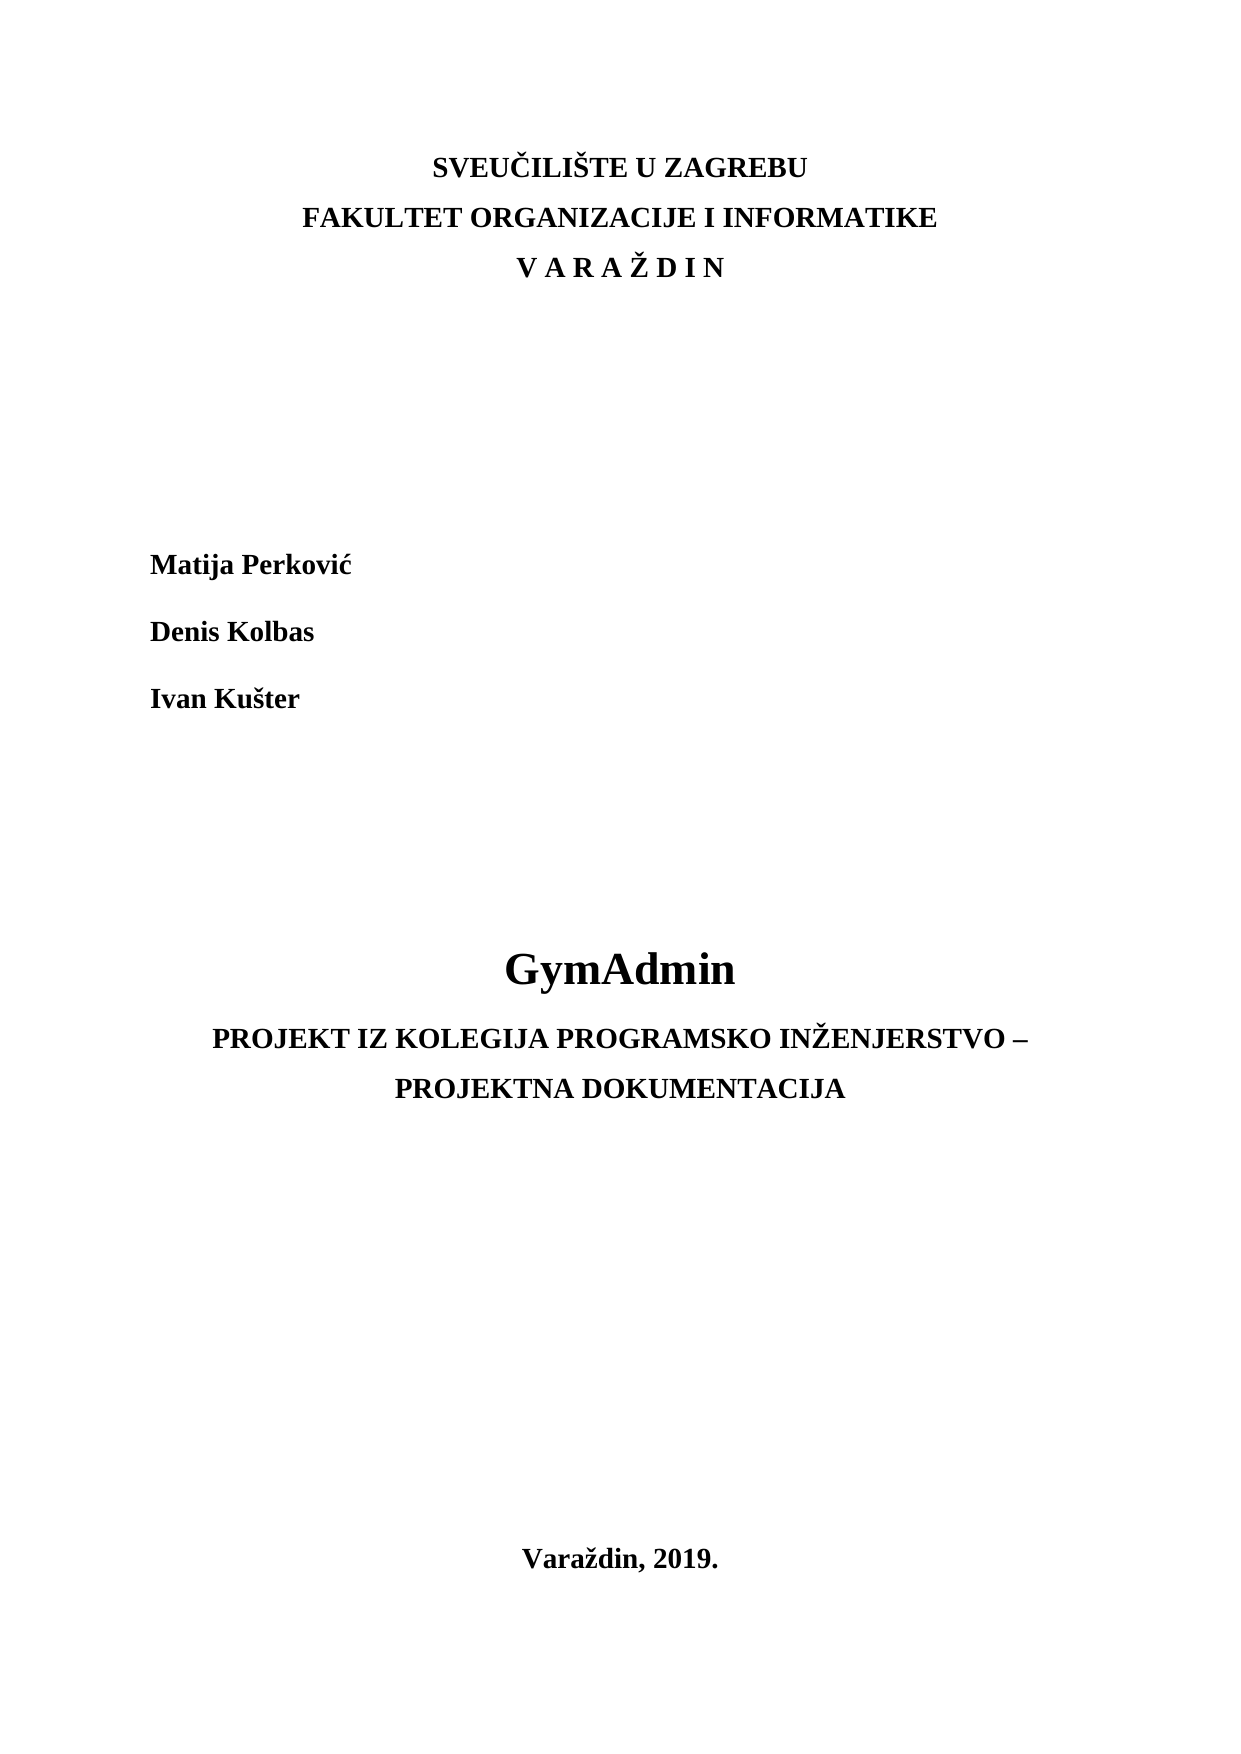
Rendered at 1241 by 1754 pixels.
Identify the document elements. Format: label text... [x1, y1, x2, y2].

text Varaždin, 2019. [150, 1541, 1090, 1574]
text Ivan Kušter [150, 681, 1090, 714]
text FAKULTET ORGANIZACIJE I INFORMATIKE [150, 200, 1090, 234]
text projektna dokumentacija [150, 1071, 1090, 1105]
text Matija Perković [150, 547, 1090, 581]
text V A R A Ž D I N [150, 251, 1090, 284]
text PRojekt iz kolegija programsko inženjerstvo – [150, 1021, 1090, 1054]
text GymAdmin [150, 942, 1090, 995]
text Denis Kolbas [150, 614, 1090, 647]
text SVEUČILIŠTE U ZAGREBU [150, 150, 1090, 183]
